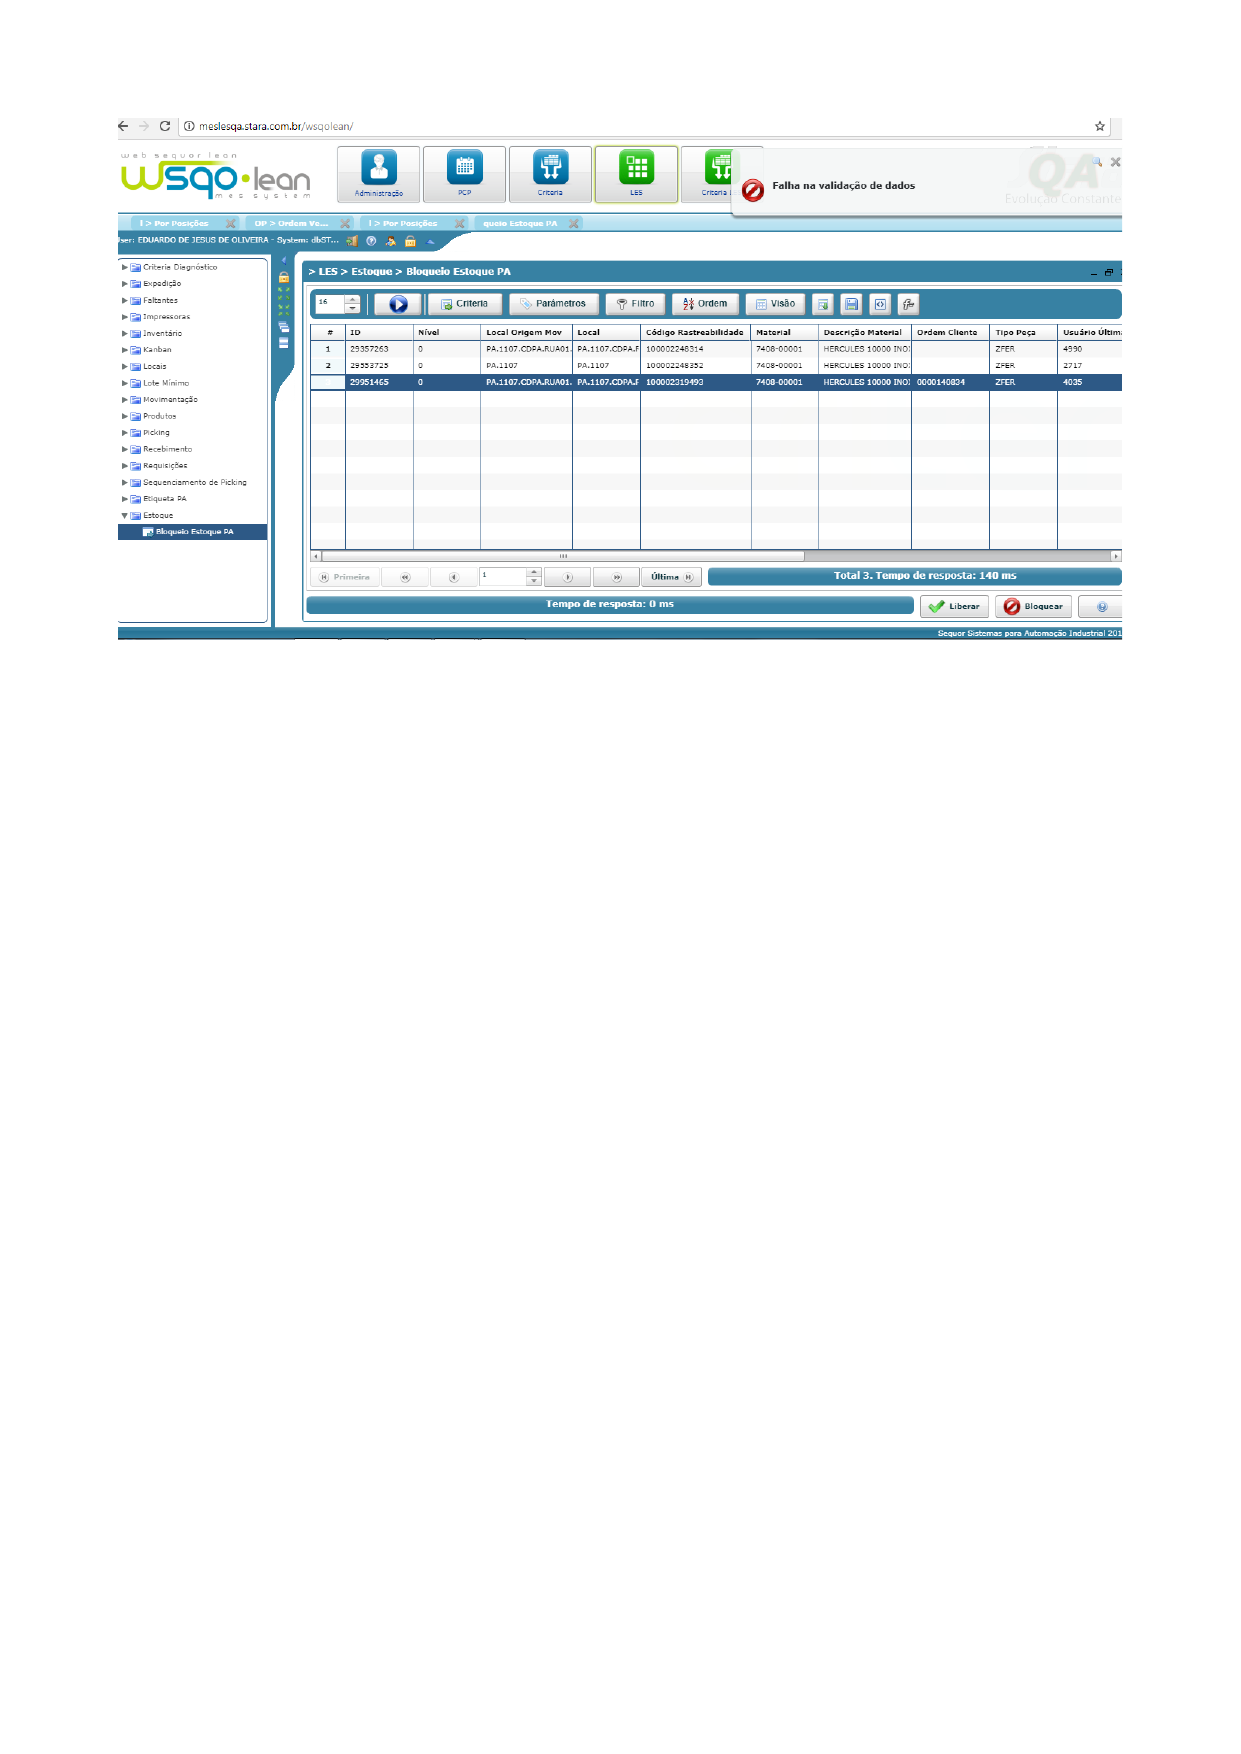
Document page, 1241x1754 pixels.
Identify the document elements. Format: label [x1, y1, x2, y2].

picture [118, 118, 1123, 640]
